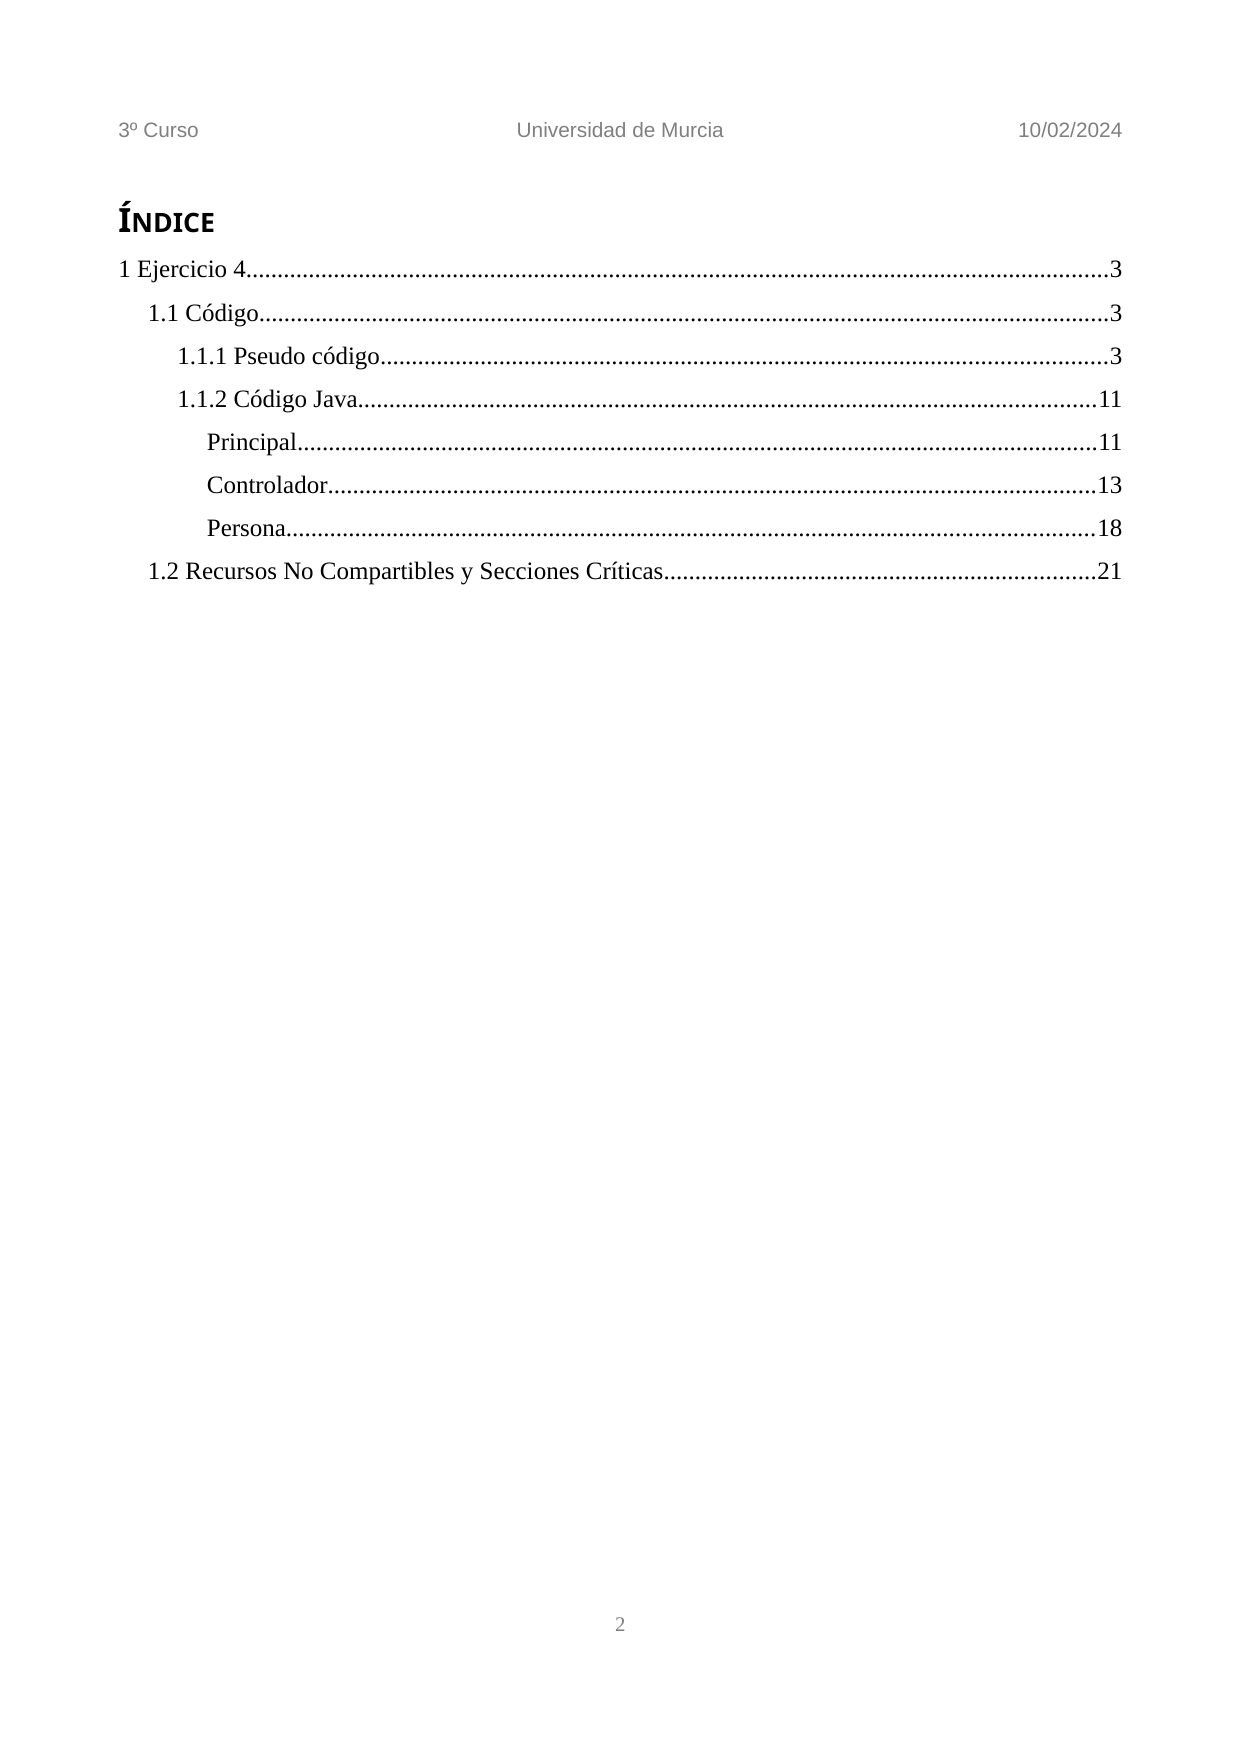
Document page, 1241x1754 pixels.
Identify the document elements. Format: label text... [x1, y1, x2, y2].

text 1.1 Código 3 [148, 298, 1122, 326]
text 1.2 Recursos No Compartibles y Secciones Críticas 21 [148, 556, 1122, 585]
text Controlador 13 [207, 470, 1122, 499]
text 1 Ejercicio 4 3 [118, 254, 1122, 283]
subtitle Índice [118, 197, 1122, 242]
text Persona 18 [207, 513, 1122, 542]
text 1.1.2 Código Java 11 [177, 384, 1122, 413]
text Principal 11 [207, 427, 1122, 456]
text 1.1.1 Pseudo código 3 [177, 341, 1122, 369]
